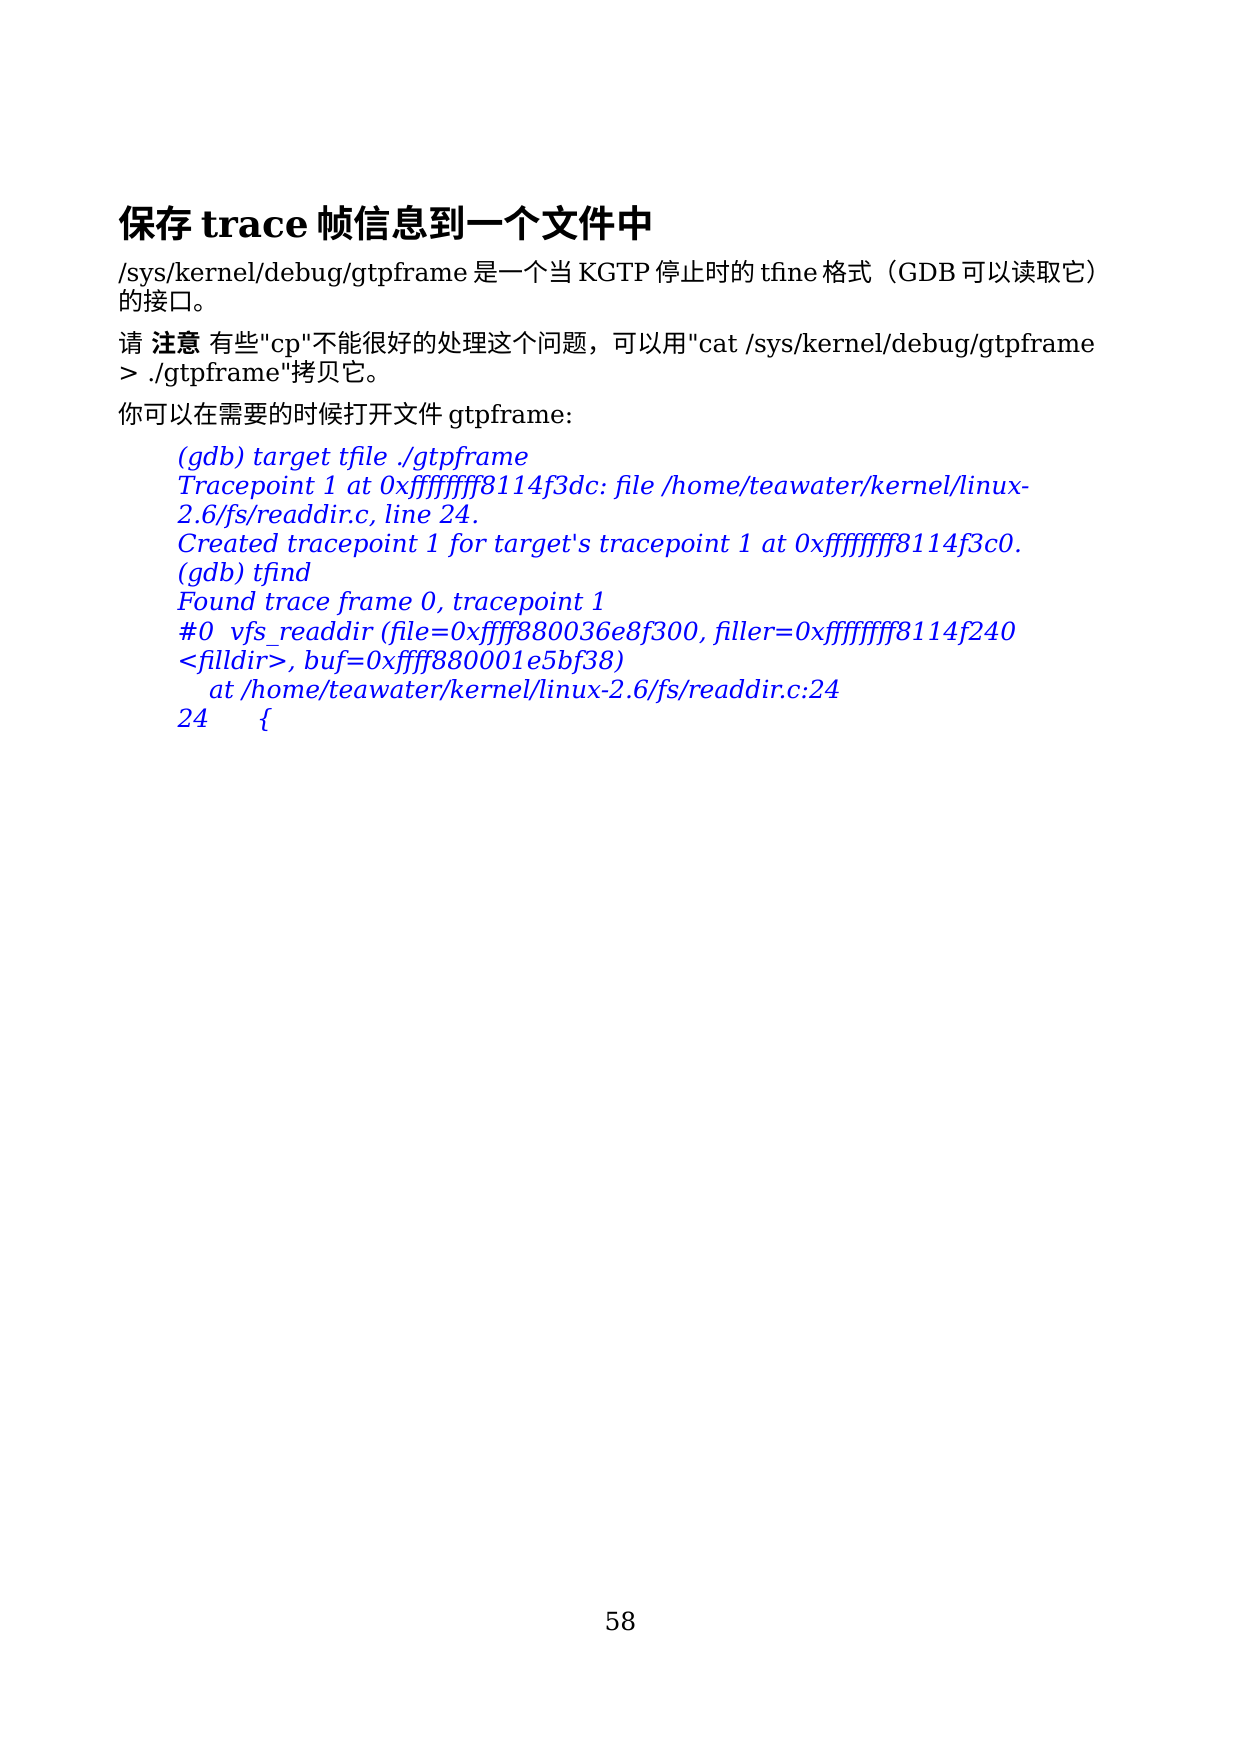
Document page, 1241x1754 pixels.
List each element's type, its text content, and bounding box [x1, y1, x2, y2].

text 请 注意 有些"cp"不能很好的处理这个问题，可以用"cat /sys/kernel/debug/gtpframe > ./gtpframe"拷贝它。 [118, 329, 1122, 387]
text #0 vfs_readdir (file=0xffff880036e8f300, filler=0xffffffff8114f240 <filldir>, buf=0xffff880001e5bf38) [177, 617, 1063, 675]
text (gdb) target tfile ./gtpframe [177, 442, 1063, 471]
text 24 { [177, 704, 1063, 733]
text (gdb) tfind [177, 558, 1063, 587]
text /sys/kernel/debug/gtpframe是一个当KGTP停止时的tfine格式（GDB可以读取它）的接口。 [118, 258, 1122, 317]
subtitle 保存trace帧信息到一个文件中 [118, 202, 1122, 246]
text Found trace frame 0, tracepoint 1 [177, 587, 1063, 617]
text 你可以在需要的时候打开文件gtpframe: [118, 400, 1122, 429]
text Tracepoint 1 at 0xffffffff8114f3dc: file /home/teawater/kernel/linux-2.6/fs/readdir.c, line 24. [177, 471, 1063, 529]
text Created tracepoint 1 for target's tracepoint 1 at 0xffffffff8114f3c0. [177, 529, 1063, 558]
text at /home/teawater/kernel/linux-2.6/fs/readdir.c:24 [177, 675, 1063, 704]
